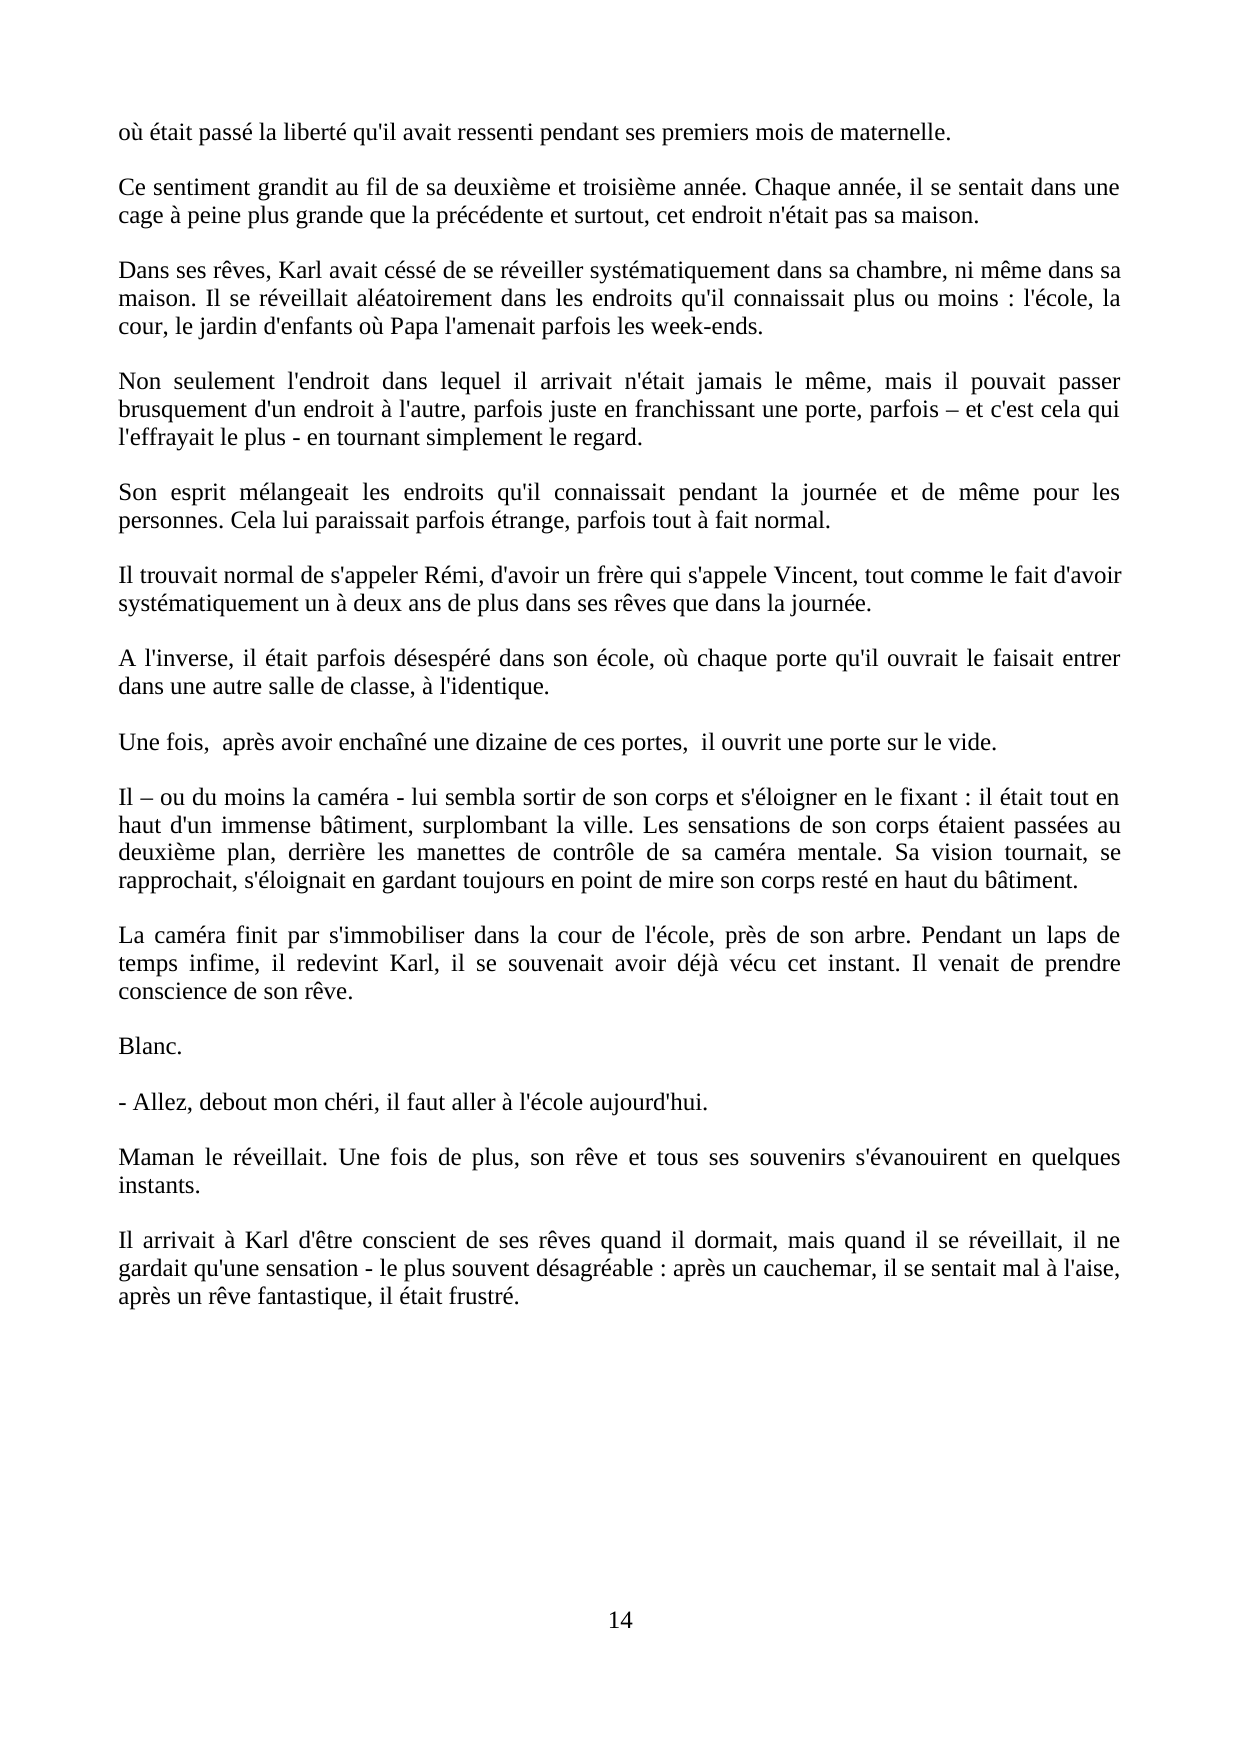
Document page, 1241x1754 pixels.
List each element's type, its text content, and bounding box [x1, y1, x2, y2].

text - Allez, debout mon chéri, il faut aller à l'école aujourd'hui. [118, 1088, 1122, 1116]
text La caméra finit par s'immobiliser dans la cour de l'école, près de son arbre. Pendant un laps de temps infime, il redevint Karl, il se souvenait avoir déjà vécu cet instant. Il venait de prendre conscience de son rêve. [118, 922, 1122, 1005]
text Maman le réveillait. Une fois de plus, son rêve et tous ses souvenirs s'évanouirent en quelques instants. [118, 1143, 1122, 1199]
text Ce sentiment grandit au fil de sa deuxième et troisième année. Chaque année, il se sentait dans une cage à peine plus grande que la précédente et surtout, cet endroit n'était pas sa maison. [118, 173, 1122, 229]
text Il – ou du moins la caméra - lui sembla sortir de son corps et s'éloigner en le fixant : il était tout en haut d'un immense bâtiment, surplombant la ville. Les sensations de son corps étaient passées au deuxième plan, derrière les manettes de contrôle de sa caméra mentale. Sa vision tournait, se rapprochait, s'éloignait en gardant toujours en point de mire son corps resté en haut du bâtiment. [118, 783, 1122, 894]
text où était passé la liberté qu'il avait ressenti pendant ses premiers mois de maternelle. [118, 118, 1122, 146]
text A l'inverse, il était parfois désespéré dans son école, où chaque porte qu'il ouvrait le faisait entrer dans une autre salle de classe, à l'identique. [118, 644, 1122, 700]
text Il trouvait normal de s'appeler Rémi, d'avoir un frère qui s'appele Vincent, tout comme le fait d'avoir systématiquement un à deux ans de plus dans ses rêves que dans la journée. [118, 561, 1122, 617]
text Non seulement l'endroit dans lequel il arrivait n'était jamais le même, mais il pouvait passer brusquement d'un endroit à l'autre, parfois juste en franchissant une porte, parfois – et c'est cela qui l'effrayait le plus - en tournant simplement le regard. [118, 367, 1122, 451]
text Il arrivait à Karl d'être conscient de ses rêves quand il dormait, mais quand il se réveillait, il ne gardait qu'une sensation - le plus souvent désagréable : après un cauchemar, il se sentait mal à l'aise, après un rêve fantastique, il était frustré. [118, 1226, 1122, 1309]
text Son esprit mélangeait les endroits qu'il connaissait pendant la journée et de même pour les personnes. Cela lui paraissait parfois étrange, parfois tout à fait normal. [118, 478, 1122, 534]
text Blanc. [118, 1032, 1122, 1060]
text Dans ses rêves, Karl avait céssé de se réveiller systématiquement dans sa chambre, ni même dans sa maison. Il se réveillait aléatoirement dans les endroits qu'il connaissait plus ou moins : l'école, la cour, le jardin d'enfants où Papa l'amenait parfois les week-ends. [118, 257, 1122, 340]
text Une fois, après avoir enchaîné une dizaine de ces portes, il ouvrit une porte sur le vide. [118, 728, 1122, 755]
